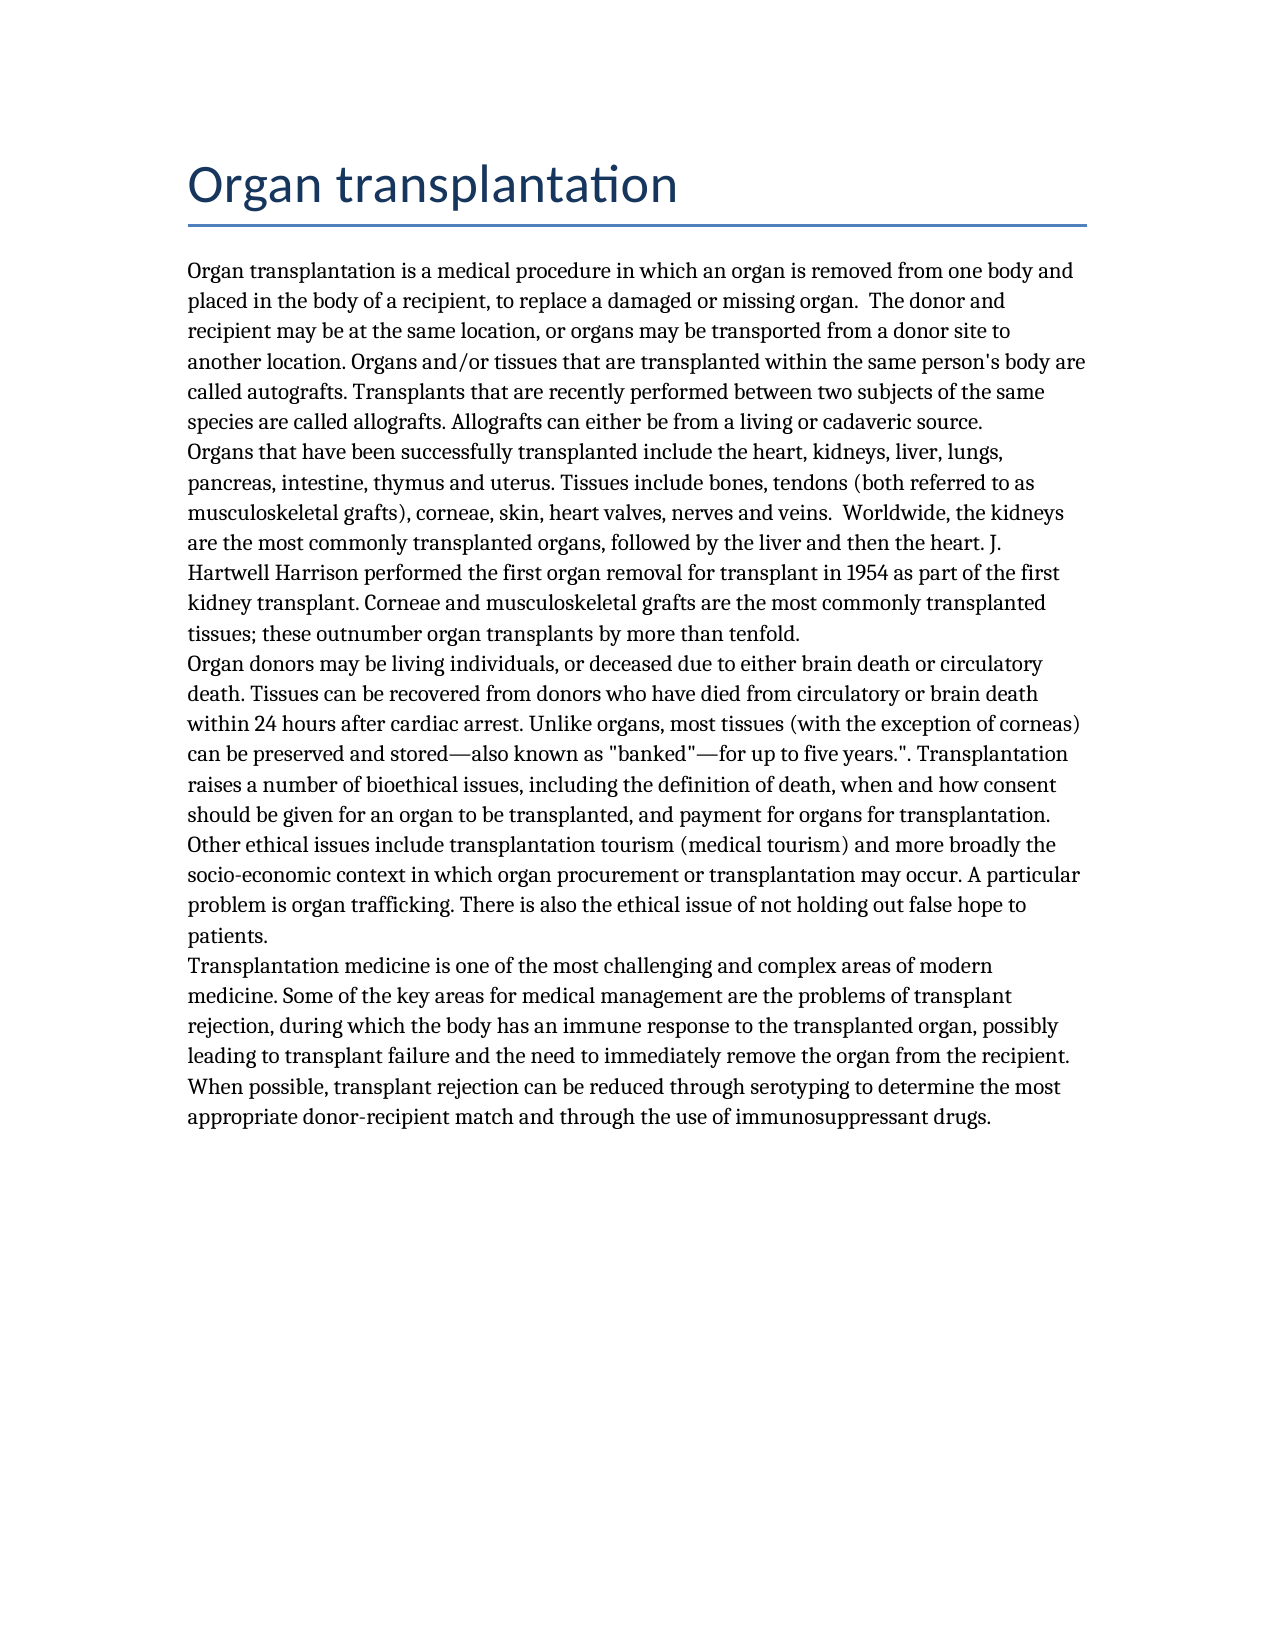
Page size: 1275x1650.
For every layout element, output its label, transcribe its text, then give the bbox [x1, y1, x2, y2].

title Organ transplantation [187, 150, 1087, 227]
text Organ transplantation is a medical procedure in which an organ is removed from one body and placed in the body of a recipient, to replace a damaged or missing organ. The donor and recipient may be at the same location, or organs may be transported from a donor site to another location. Organs and/or tissues that are transplanted within the same person's body are called autografts. Transplants that are recently performed between two subjects of the same species are called allografts. Allografts can either be from a living or cadaveric source. Organs that have been successfully transplanted include the heart, kidneys, liver, lungs, pancreas, intestine, thymus and uterus. Tissues include bones, tendons (both referred to as musculoskeletal grafts), corneae, skin, heart valves, nerves and veins. Worldwide, the kidneys are the most commonly transplanted organs, followed by the liver and then the heart. J. Hartwell Harrison performed the first organ removal for transplant in 1954 as part of the first kidney transplant. Corneae and musculoskeletal grafts are the most commonly transplanted tissues; these outnumber organ transplants by more than tenfold. Organ donors may be living individuals, or deceased due to either brain death or circulatory death. Tissues can be recovered from donors who have died from circulatory or brain death within 24 hours after cardiac arrest. Unlike organs, most tissues (with the exception of corneas) can be preserved and stored—also known as "banked"—for up to five years.". Transplantation raises a number of bioethical issues, including the definition of death, when and how consent should be given for an organ to be transplanted, and payment for organs for transplantation. Other ethical issues include transplantation tourism (medical tourism) and more broadly the socio-economic context in which organ procurement or transplantation may occur. A particular problem is organ trafficking. There is also the ethical issue of not holding out false hope to patients. Transplantation medicine is one of the most challenging and complex areas of modern medicine. Some of the key areas for medical management are the problems of transplant rejection, during which the body has an immune response to the transplanted organ, possibly leading to transplant failure and the need to immediately remove the organ from the recipient. When possible, transplant rejection can be reduced through serotyping to determine the most appropriate donor-recipient match and through the use of immunosuppressant drugs. [187, 258, 1087, 1130]
